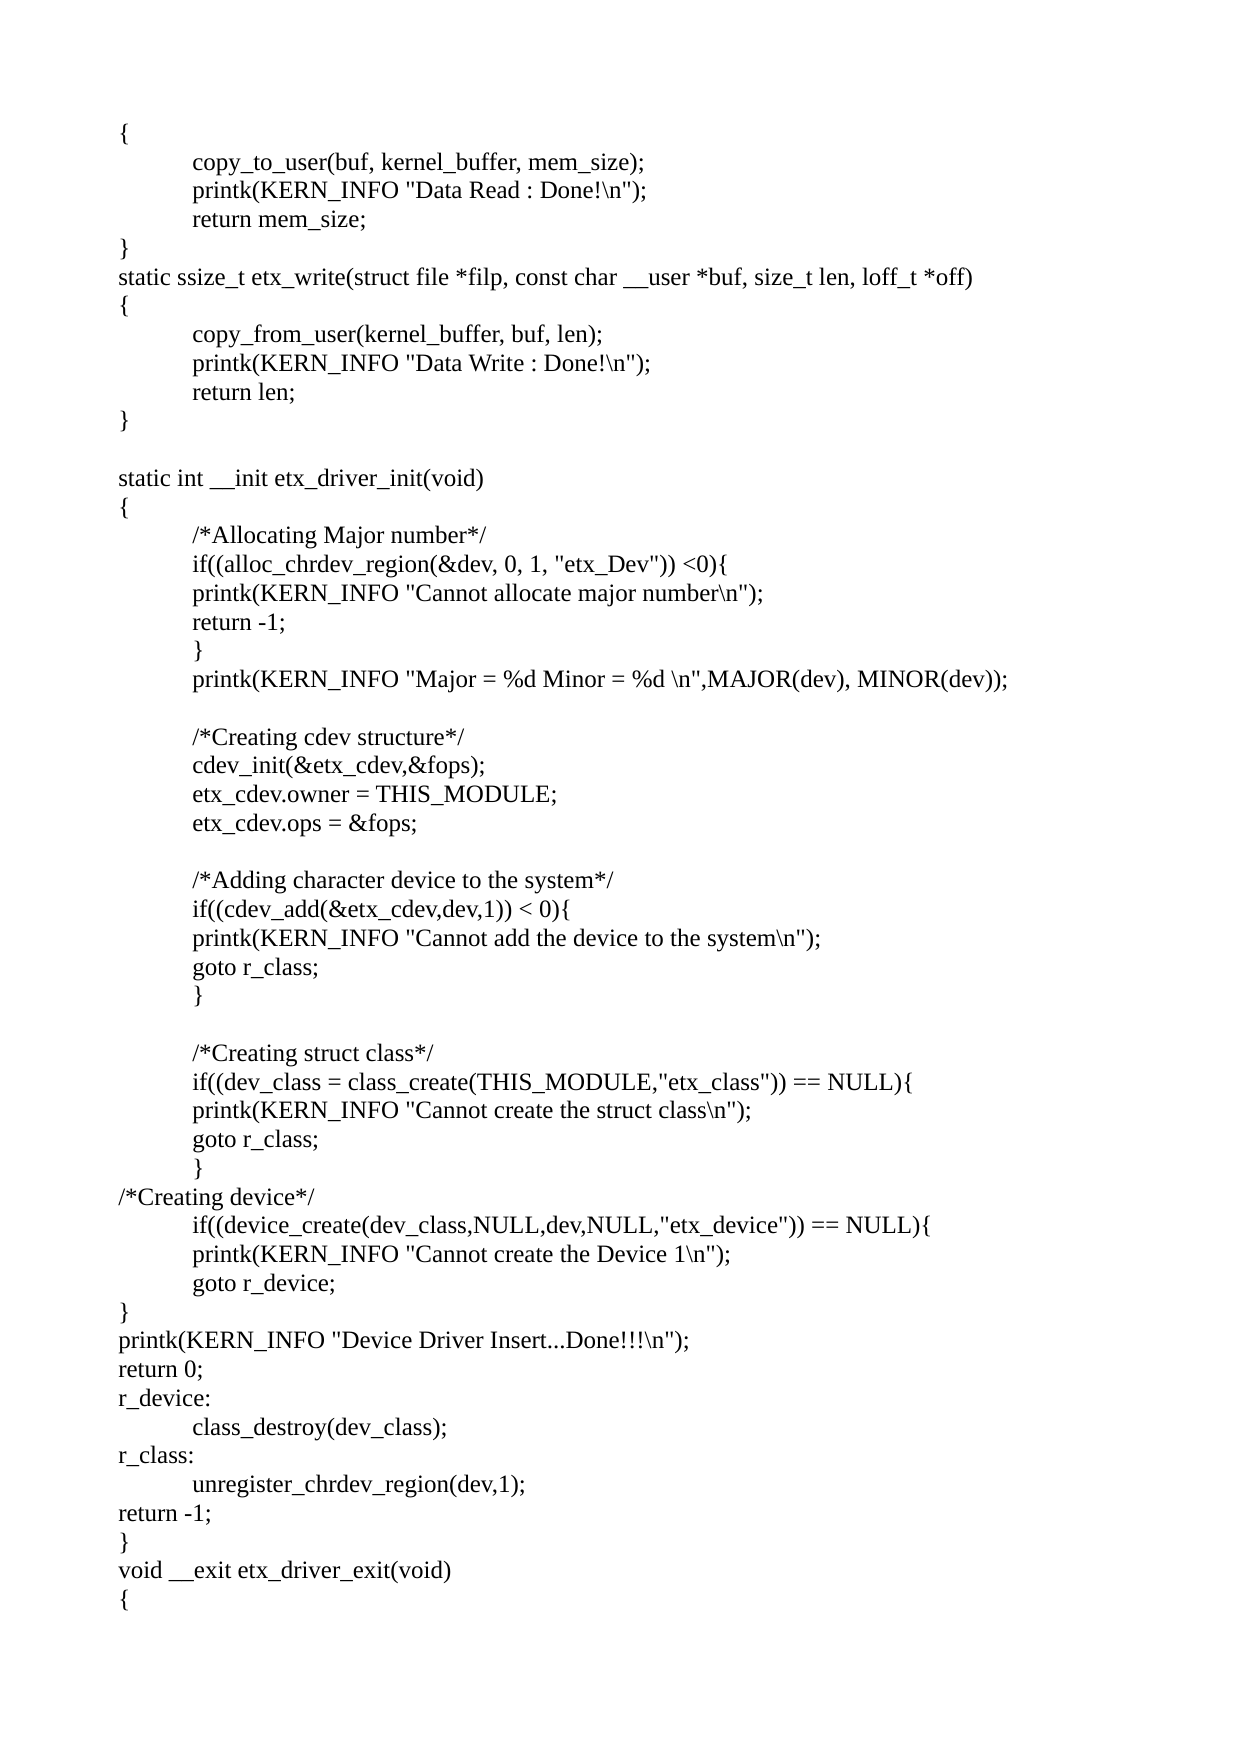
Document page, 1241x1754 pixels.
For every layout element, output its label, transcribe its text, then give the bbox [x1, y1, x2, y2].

text { [118, 492, 1122, 521]
text return -1; [118, 1498, 1122, 1527]
text goto r_class; [118, 1124, 1122, 1153]
text printk(KERN_INFO "Data Write : Done!\n"); [118, 348, 1122, 377]
text copy_to_user(buf, kernel_buffer, mem_size); [118, 147, 1122, 176]
text etx_cdev.owner = THIS_MODULE; [118, 779, 1122, 808]
text /*Creating device*/ [118, 1182, 1122, 1211]
text printk(KERN_INFO "Cannot allocate major number\n"); [118, 578, 1122, 607]
text } [118, 1527, 1122, 1556]
text printk(KERN_INFO "Cannot create the Device 1\n"); [118, 1239, 1122, 1268]
text unregister_chrdev_region(dev,1); [118, 1469, 1122, 1498]
text if((dev_class = class_create(THIS_MODULE,"etx_class")) == NULL){ [118, 1067, 1122, 1096]
text { [118, 118, 1122, 147]
text r_class: [118, 1441, 1122, 1469]
text { [118, 291, 1122, 319]
text } [118, 406, 1122, 434]
text { [118, 1584, 1122, 1613]
text if((cdev_add(&etx_cdev,dev,1)) < 0){ [118, 894, 1122, 923]
text goto r_device; [118, 1268, 1122, 1297]
text printk(KERN_INFO "Data Read : Done!\n"); [118, 176, 1122, 204]
text r_device: [118, 1383, 1122, 1412]
text cdev_init(&etx_cdev,&fops); [118, 751, 1122, 779]
text void __exit etx_driver_exit(void) [118, 1556, 1122, 1584]
text goto r_class; [118, 952, 1122, 981]
text } [118, 1297, 1122, 1326]
text return mem_size; [118, 204, 1122, 233]
text static int __init etx_driver_init(void) [118, 463, 1122, 492]
text } [118, 981, 1122, 1009]
text /*Adding character device to the system*/ [118, 866, 1122, 894]
text return 0; [118, 1354, 1122, 1383]
text if((device_create(dev_class,NULL,dev,NULL,"etx_device")) == NULL){ [118, 1211, 1122, 1239]
text printk(KERN_INFO "Cannot add the device to the system\n"); [118, 923, 1122, 952]
text /*Creating cdev structure*/ [118, 722, 1122, 751]
text /*Creating struct class*/ [118, 1038, 1122, 1067]
text /*Allocating Major number*/ [118, 521, 1122, 549]
text printk(KERN_INFO "Device Driver Insert...Done!!!\n"); [118, 1326, 1122, 1354]
text copy_from_user(kernel_buffer, buf, len); [118, 319, 1122, 348]
text class_destroy(dev_class); [118, 1412, 1122, 1441]
text } [118, 1153, 1122, 1182]
text printk(KERN_INFO "Major = %d Minor = %d \n",MAJOR(dev), MINOR(dev)); [118, 664, 1122, 693]
text } [118, 233, 1122, 262]
text } [118, 636, 1122, 664]
text return len; [118, 377, 1122, 406]
text etx_cdev.ops = &fops; [118, 808, 1122, 837]
text return -1; [118, 607, 1122, 636]
text printk(KERN_INFO "Cannot create the struct class\n"); [118, 1096, 1122, 1124]
text static ssize_t etx_write(struct file *filp, const char __user *buf, size_t len, loff_t *off) [118, 262, 1122, 291]
text if((alloc_chrdev_region(&dev, 0, 1, "etx_Dev")) <0){ [118, 549, 1122, 578]
